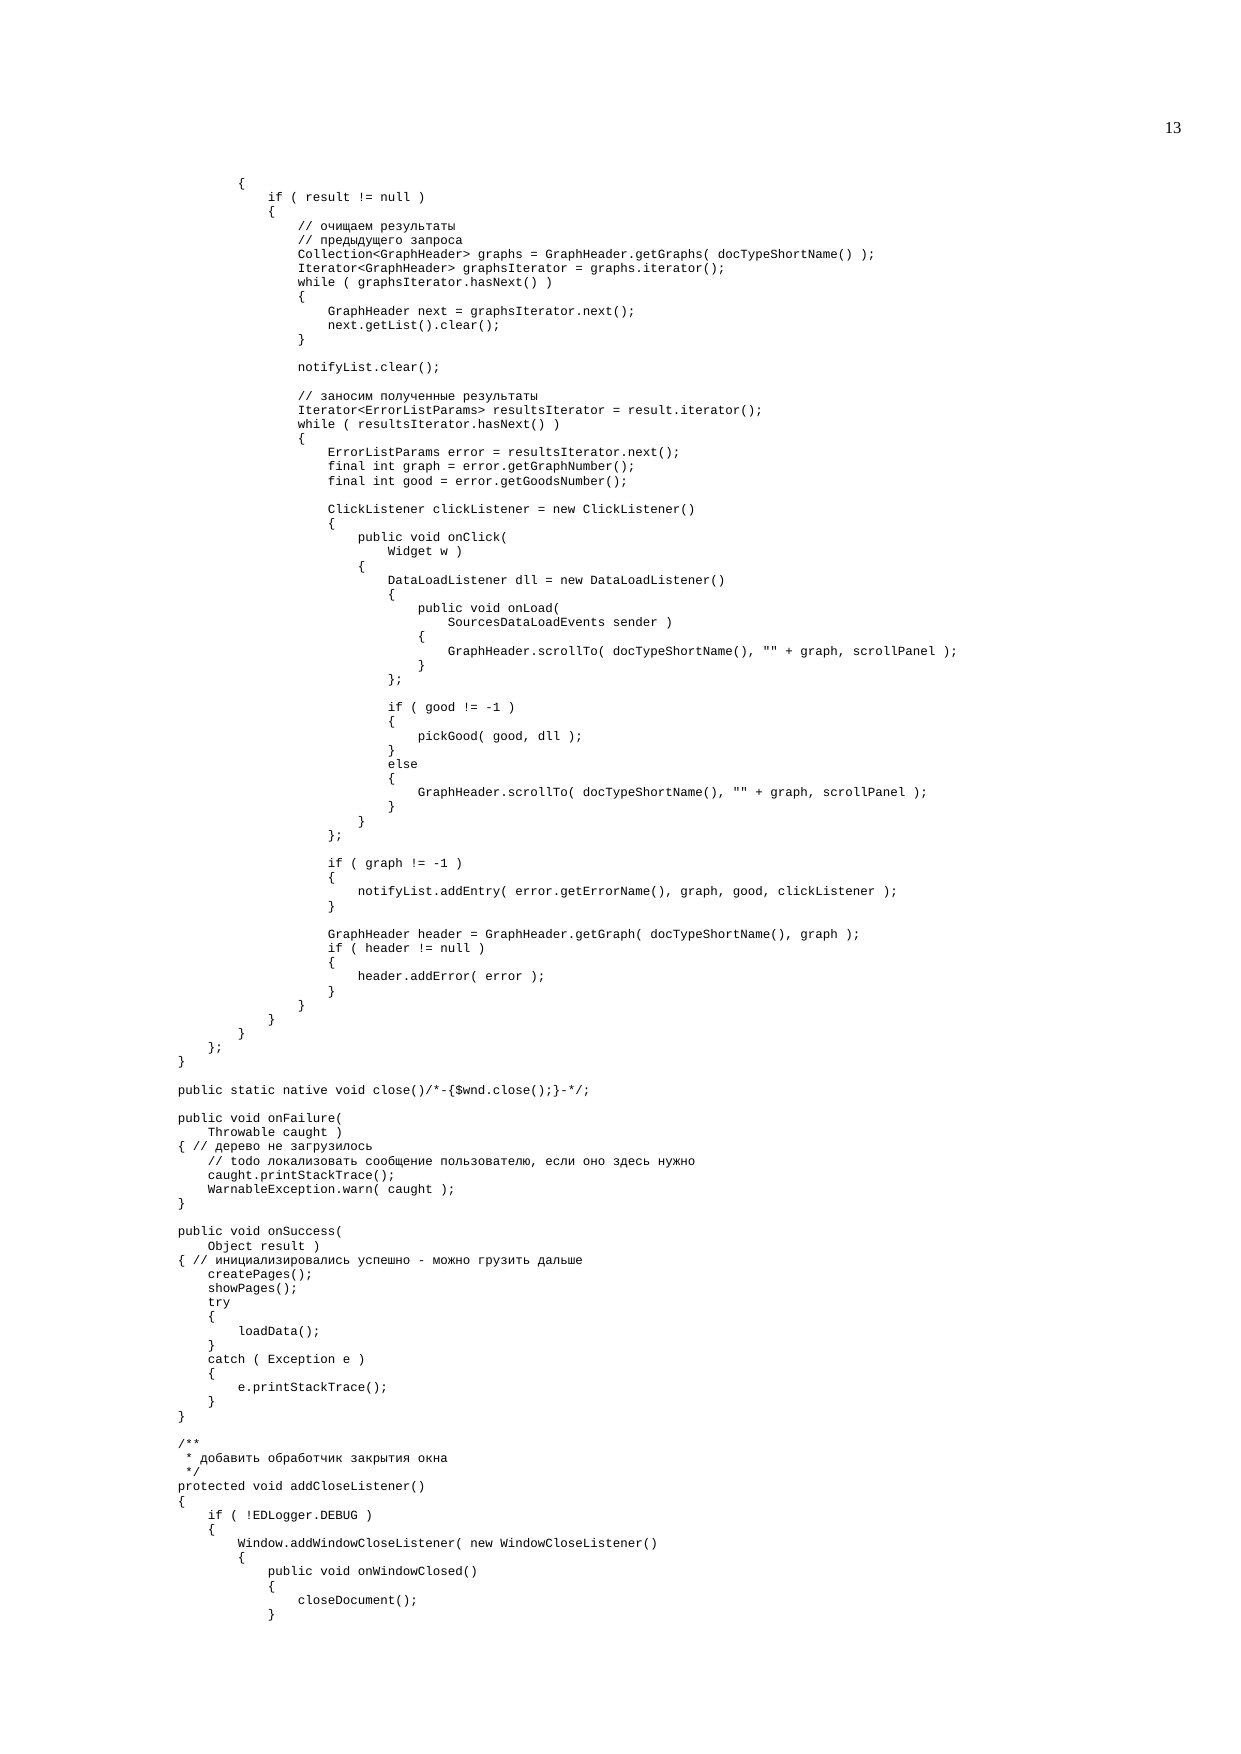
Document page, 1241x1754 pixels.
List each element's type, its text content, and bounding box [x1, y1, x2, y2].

text } [148, 744, 1181, 758]
text if ( graph != -1 ) [148, 857, 1181, 871]
text { [148, 205, 1181, 219]
text } [148, 1197, 1181, 1211]
text { // дерево не загрузилось [148, 1140, 1181, 1154]
text showPages(); [148, 1282, 1181, 1296]
text e.printStackTrace(); [148, 1381, 1181, 1395]
text public void onLoad( [148, 602, 1181, 616]
text { [148, 1494, 1181, 1509]
text next.getList().clear(); [148, 319, 1181, 333]
text }; [148, 1041, 1181, 1055]
text } [148, 333, 1181, 347]
text GraphHeader header = GraphHeader.getGraph( docTypeShortName(), graph ); [148, 928, 1181, 942]
text SourcesDataLoadEvents sender ) [148, 616, 1181, 630]
text } [148, 1055, 1181, 1069]
text notifyList.addEntry( error.getErrorName(), graph, good, clickListener ); [148, 885, 1181, 899]
text } [148, 984, 1181, 999]
text } [148, 999, 1181, 1013]
text while ( resultsIterator.hasNext() ) [148, 418, 1181, 432]
text { [148, 772, 1181, 786]
text }; [148, 673, 1181, 687]
text notifyList.clear(); [148, 361, 1181, 375]
text // заносим полученные результаты [148, 389, 1181, 404]
text public void onWindowClosed() [148, 1565, 1181, 1579]
text } [148, 899, 1181, 914]
text Collection<GraphHeader> graphs = GraphHeader.getGraphs( docTypeShortName() ); [148, 248, 1181, 262]
text { [148, 177, 1181, 191]
text }; [148, 829, 1181, 843]
text public void onClick( [148, 531, 1181, 545]
text closeDocument(); [148, 1594, 1181, 1608]
text { [148, 290, 1181, 304]
text while ( graphsIterator.hasNext() ) [148, 276, 1181, 290]
text { [148, 1523, 1181, 1537]
text createPages(); [148, 1268, 1181, 1282]
text if ( !EDLogger.DEBUG ) [148, 1509, 1181, 1523]
text { [148, 715, 1181, 729]
text { [148, 517, 1181, 531]
text public static native void close()/*-{$wnd.close();}-*/; [148, 1084, 1181, 1098]
text Iterator<ErrorListParams> resultsIterator = result.iterator(); [148, 404, 1181, 418]
text } [148, 814, 1181, 829]
text { [148, 1310, 1181, 1324]
text Window.addWindowCloseListener( new WindowCloseListener() [148, 1537, 1181, 1551]
text { [148, 1551, 1181, 1565]
text if ( header != null ) [148, 942, 1181, 956]
text { [148, 871, 1181, 885]
text if ( result != null ) [148, 191, 1181, 205]
text { // инициализировались успешно - можно грузить дальше [148, 1254, 1181, 1268]
text GraphHeader.scrollTo( docTypeShortName(), "" + graph, scrollPanel ); [148, 786, 1181, 800]
text ErrorListParams error = resultsIterator.next(); [148, 446, 1181, 460]
text header.addError( error ); [148, 970, 1181, 984]
text /** [148, 1438, 1181, 1452]
text // предыдущего запроса [148, 234, 1181, 248]
text GraphHeader next = graphsIterator.next(); [148, 304, 1181, 319]
text { [148, 956, 1181, 970]
text loadData(); [148, 1324, 1181, 1339]
text { [148, 588, 1181, 602]
text DataLoadListener dll = new DataLoadListener() [148, 574, 1181, 588]
text { [148, 1367, 1181, 1381]
text caught.printStackTrace(); [148, 1169, 1181, 1183]
text // todo локализовать сообщение пользователю, если оно здесь нужно [148, 1154, 1181, 1169]
text final int graph = error.getGraphNumber(); [148, 460, 1181, 474]
text protected void addCloseListener() [148, 1480, 1181, 1494]
text } [148, 800, 1181, 814]
text public void onFailure( [148, 1112, 1181, 1126]
text } [148, 1013, 1181, 1027]
text { [148, 559, 1181, 574]
text if ( good != -1 ) [148, 701, 1181, 715]
text } [148, 659, 1181, 673]
text // очищаем результаты [148, 219, 1181, 234]
text ClickListener clickListener = new ClickListener() [148, 503, 1181, 517]
text Throwable caught ) [148, 1126, 1181, 1140]
text try [148, 1296, 1181, 1310]
text { [148, 1579, 1181, 1594]
text * добавить обработчик закрытия окна [148, 1452, 1181, 1466]
text catch ( Exception e ) [148, 1353, 1181, 1367]
text */ [148, 1466, 1181, 1480]
text } [148, 1339, 1181, 1353]
text else [148, 758, 1181, 772]
text Iterator<GraphHeader> graphsIterator = graphs.iterator(); [148, 262, 1181, 276]
text Object result ) [148, 1239, 1181, 1254]
text } [148, 1395, 1181, 1409]
text final int good = error.getGoodsNumber(); [148, 474, 1181, 489]
text } [148, 1409, 1181, 1424]
text GraphHeader.scrollTo( docTypeShortName(), "" + graph, scrollPanel ); [148, 644, 1181, 659]
text { [148, 432, 1181, 446]
text WarnableException.warn( caught ); [148, 1183, 1181, 1197]
text } [148, 1608, 1181, 1622]
text } [148, 1027, 1181, 1041]
text Widget w ) [148, 545, 1181, 559]
text pickGood( good, dll ); [148, 729, 1181, 744]
text public void onSuccess( [148, 1225, 1181, 1239]
text { [148, 630, 1181, 644]
